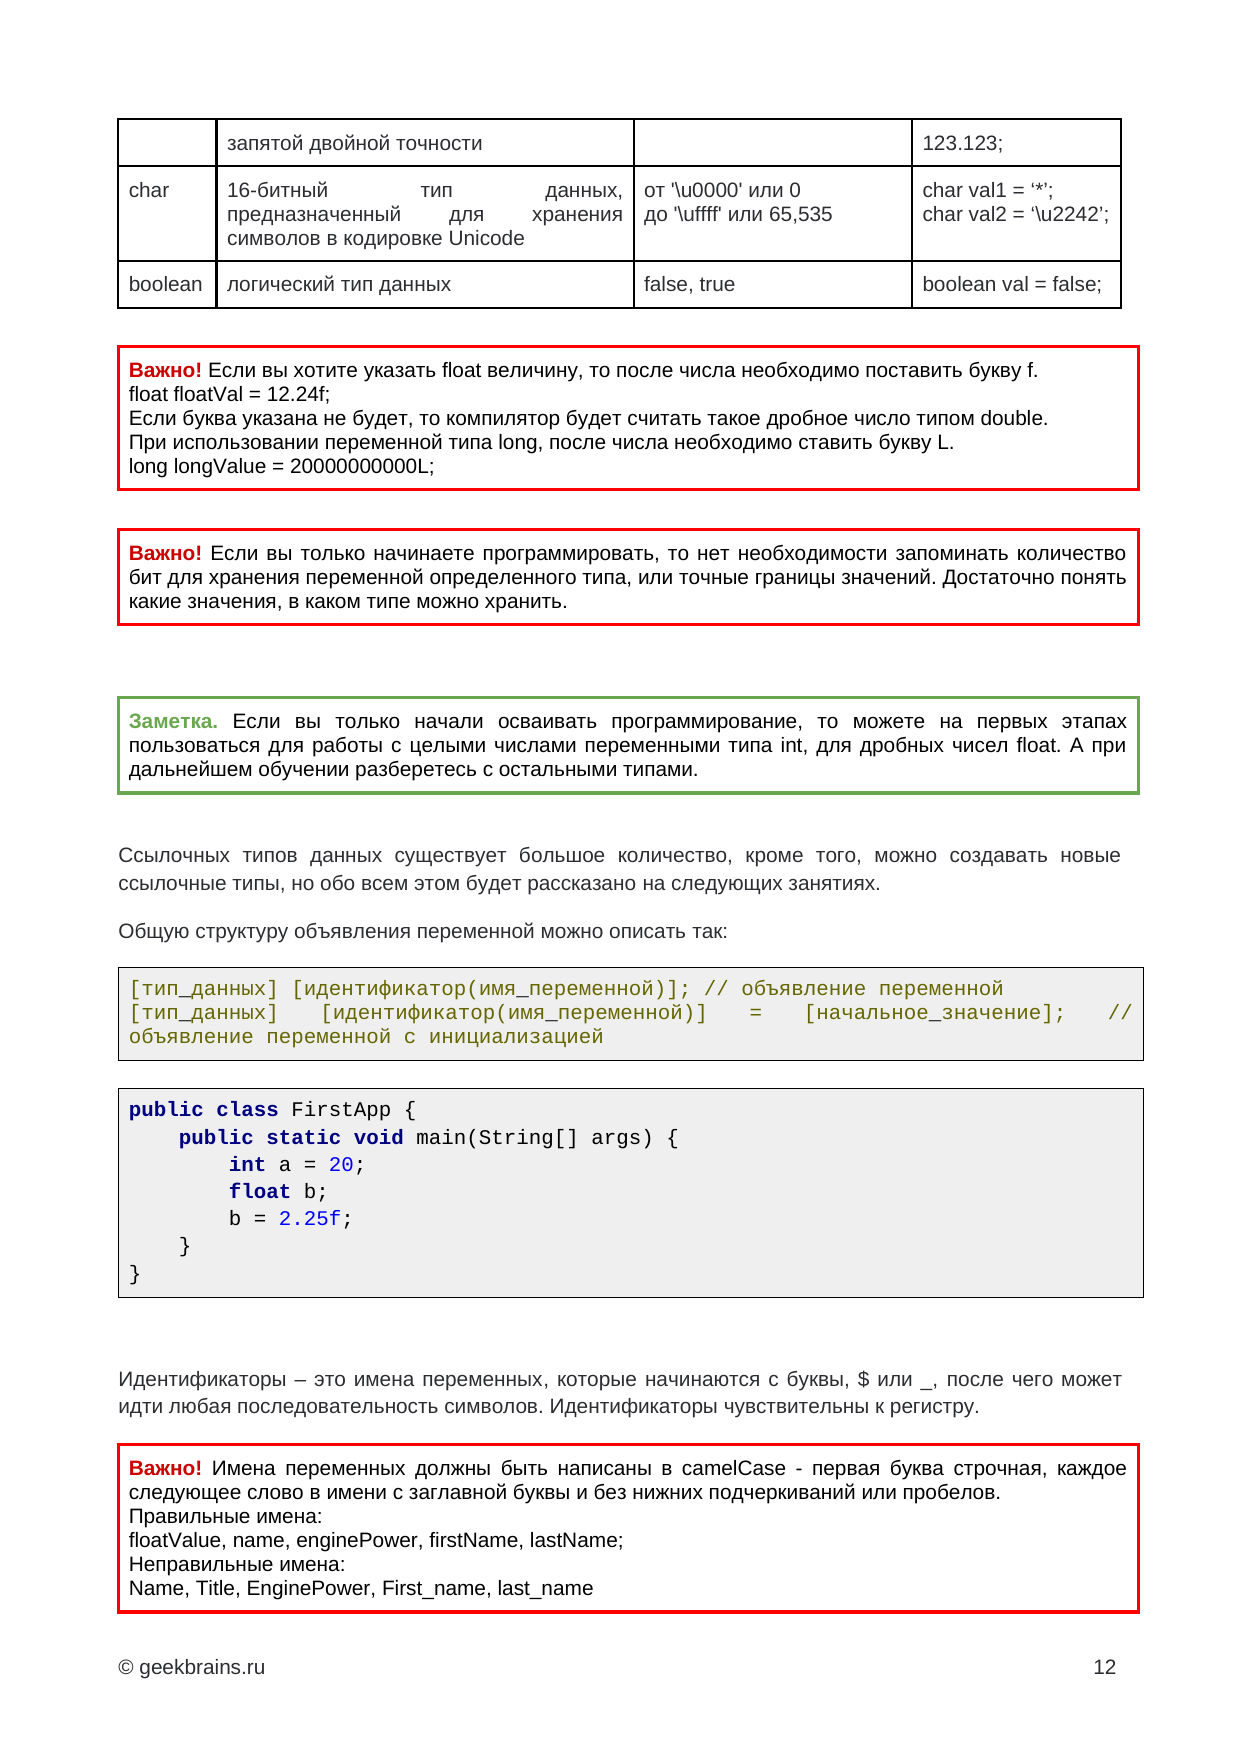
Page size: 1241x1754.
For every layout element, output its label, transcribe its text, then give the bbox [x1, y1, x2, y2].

table_cell -123.123; [913, 120, 1120, 165]
table_cell char [119, 167, 215, 260]
table_header Важно! Если вы хотите указать float величину, то после числа необходимо поставить букву f. float floatVal = 12.24f; Если буква указана не будет, то компилятор будет считать такое дробное число типом double. При использовании переменной типа long, после числа необходимо ставить букву L. long longValue = 20000000000L; [120, 348, 1137, 488]
table_header Важно! Если вы только начинаете программировать, то нет необходимости запоминать количество бит для хранения переменной определенного типа, или точные границы значений. Достаточно понять какие значения, в каком типе можно хранить. [120, 531, 1137, 623]
table_header [тип_данных] [идентификатор(имя_переменной)]; // объявление переменной [тип_данных] [идентификатор(имя_переменной)] = [начальное_значение]; // объявление переменной с инициализацией [119, 968, 1143, 1060]
text Ссылочных типов данных существует большое количество, кроме того, можно создавать новые ссылочные типы, но обо всем этом будет рассказано на следующих занятиях. [118, 815, 1122, 894]
table_cell boolean val = false; [913, 262, 1120, 307]
text Общую структуру объявления переменной можно описать так: [118, 919, 1122, 943]
table_cell false, true [635, 262, 911, 307]
table_cell запятой двойной точности [218, 120, 633, 165]
table_cell boolean [119, 262, 215, 307]
table_cell 16-битный тип данных, предназначенный для хранения символов в кодировке Unicode [218, 167, 633, 260]
table_cell [119, 120, 215, 165]
text Идентификаторы – это имена переменных, которые начинаются с буквы, $ или _, после чего может идти любая последовательность символов. Идентификаторы чувствительны к регистру. [118, 1367, 1122, 1418]
table_header Важно! Имена переменных должны быть написаны в camelCase - первая буква строчная, каждое следующее слово в имени с заглавной буквы и без нижних подчеркиваний или пробелов. Правильные имена: floatValue, name, enginePower, firstName, lastName; Неправильные имена: Name, Title, EnginePower, First_name, last_name [120, 1446, 1137, 1610]
table_cell char val1 = ‘*’; char val2 = ‘\u2242’; [913, 167, 1120, 260]
table_cell от '\u0000' или 0 до '\uffff' или 65,535 [635, 167, 911, 260]
table_cell логический тип данных [218, 262, 633, 307]
table_header public class FirstApp { public static void main(String[] args) { int a = 20; float b; b = 2.25f; } } [119, 1089, 1143, 1297]
table_header Заметка. Если вы только начали осваивать программирование, то можете на первых этапах пользоваться для работы с целыми числами переменными типа int, для дробных чисел float. А при дальнейшем обучении разберетесь с остальными типами. [120, 699, 1137, 791]
table_cell [635, 120, 911, 165]
